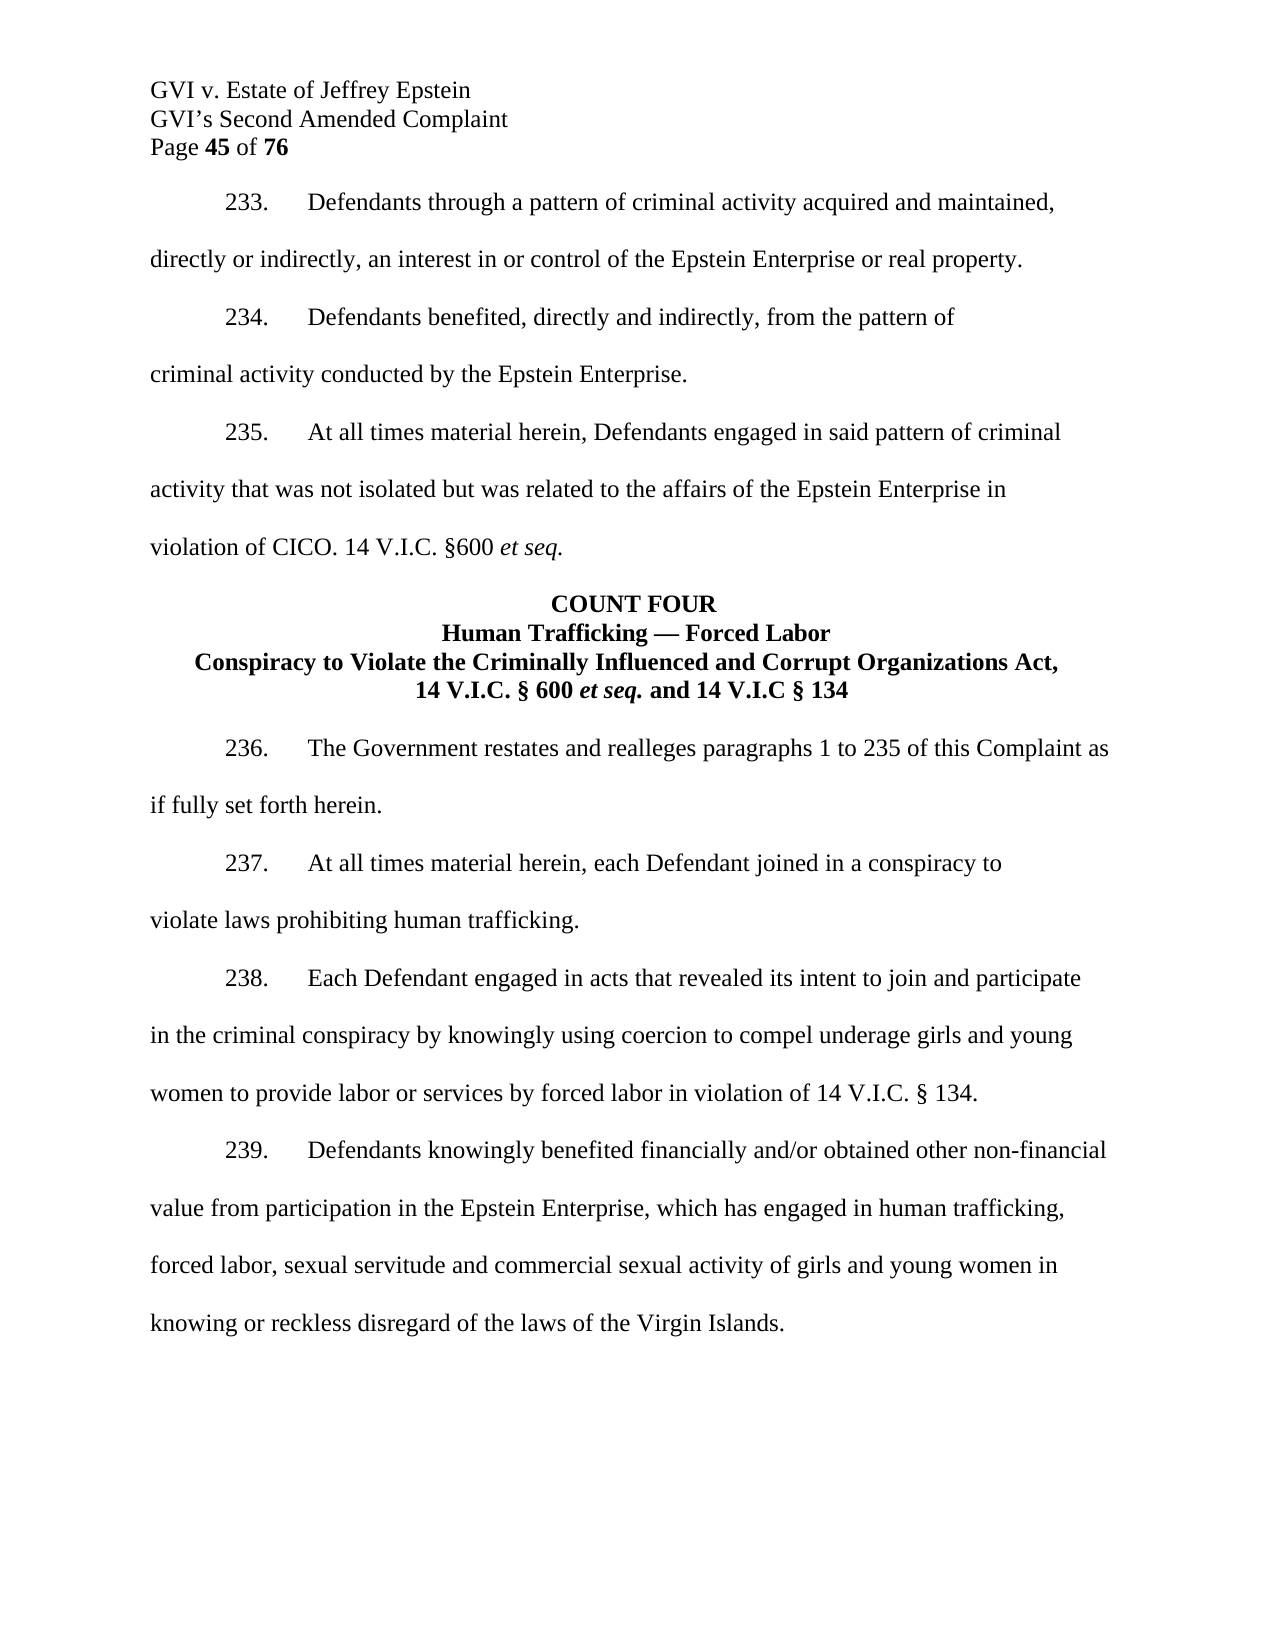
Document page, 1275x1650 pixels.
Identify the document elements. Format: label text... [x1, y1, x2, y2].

list Each Defendant engaged in acts that revealed its intent to join and participate in the criminal conspiracy by knowingly using coercion to compel underage girls and young women to provide labor or services by forced labor in violation of 14 V.I.C. § 134. [150, 963, 1106, 1107]
list At all times material herein, Defendants engaged in said pattern of criminal activity that was not isolated but was related to the affairs of the Epstein Enterprise in violation of CICO. 14 V.I.C. §600 et seq. [150, 417, 1101, 560]
subtitle Human Trafficking — Forced Labor [442, 618, 1125, 647]
list The Government restates and realleges paragraphs 1 to 235 of this Complaint as if fully set forth herein. [150, 733, 1109, 819]
list Defendants through a pattern of criminal activity acquired and maintained, directly or indirectly, an interest in or control of the Epstein Enterprise or real property. [150, 187, 1055, 273]
text Conspiracy to Violate the Criminally Influenced and Corrupt Organizations Act, 14 V.I.C. § 600 et seq. and 14 V.I.C § 134 [194, 647, 1076, 704]
list At all times material herein, each Defendant joined in a conspiracy to violate laws prohibiting human trafficking. [150, 848, 1076, 934]
list Defendants benefited, directly and indirectly, from the pattern of criminal activity conducted by the Epstein Enterprise. [150, 302, 1044, 388]
subtitle COUNT FOUR [197, 589, 1070, 618]
list Defendants knowingly benefited financially and/or obtained other non-financial value from participation in the Epstein Enterprise, which has engaged in human trafficking, forced labor, sexual servitude and commercial sexual activity of girls and young women in knowing or reckless disregard of the laws of the Virgin Islands. [150, 1136, 1107, 1337]
